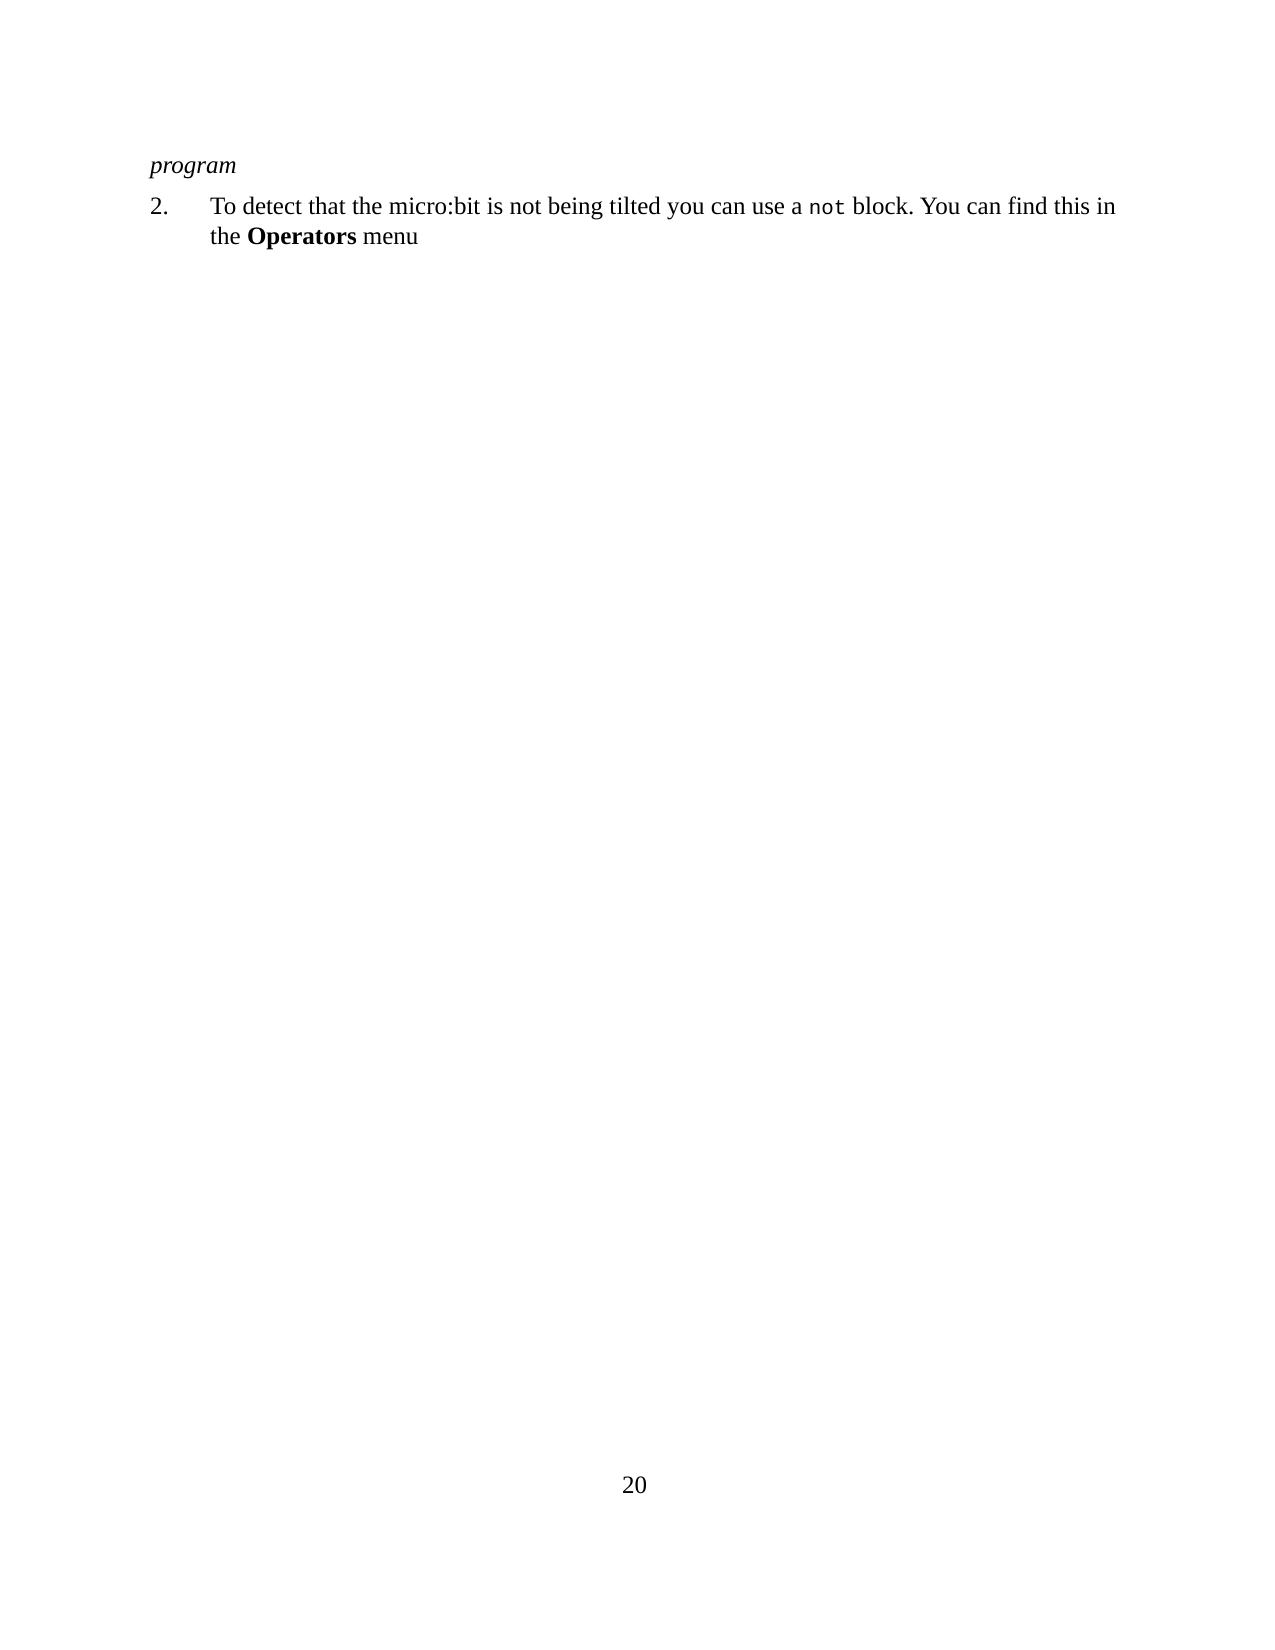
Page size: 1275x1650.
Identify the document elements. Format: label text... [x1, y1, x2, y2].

text program [150, 150, 1125, 179]
list To detect that the micro:bit is not being tilted you can use a not block. You can find this in the Operators menu [150, 191, 1125, 249]
